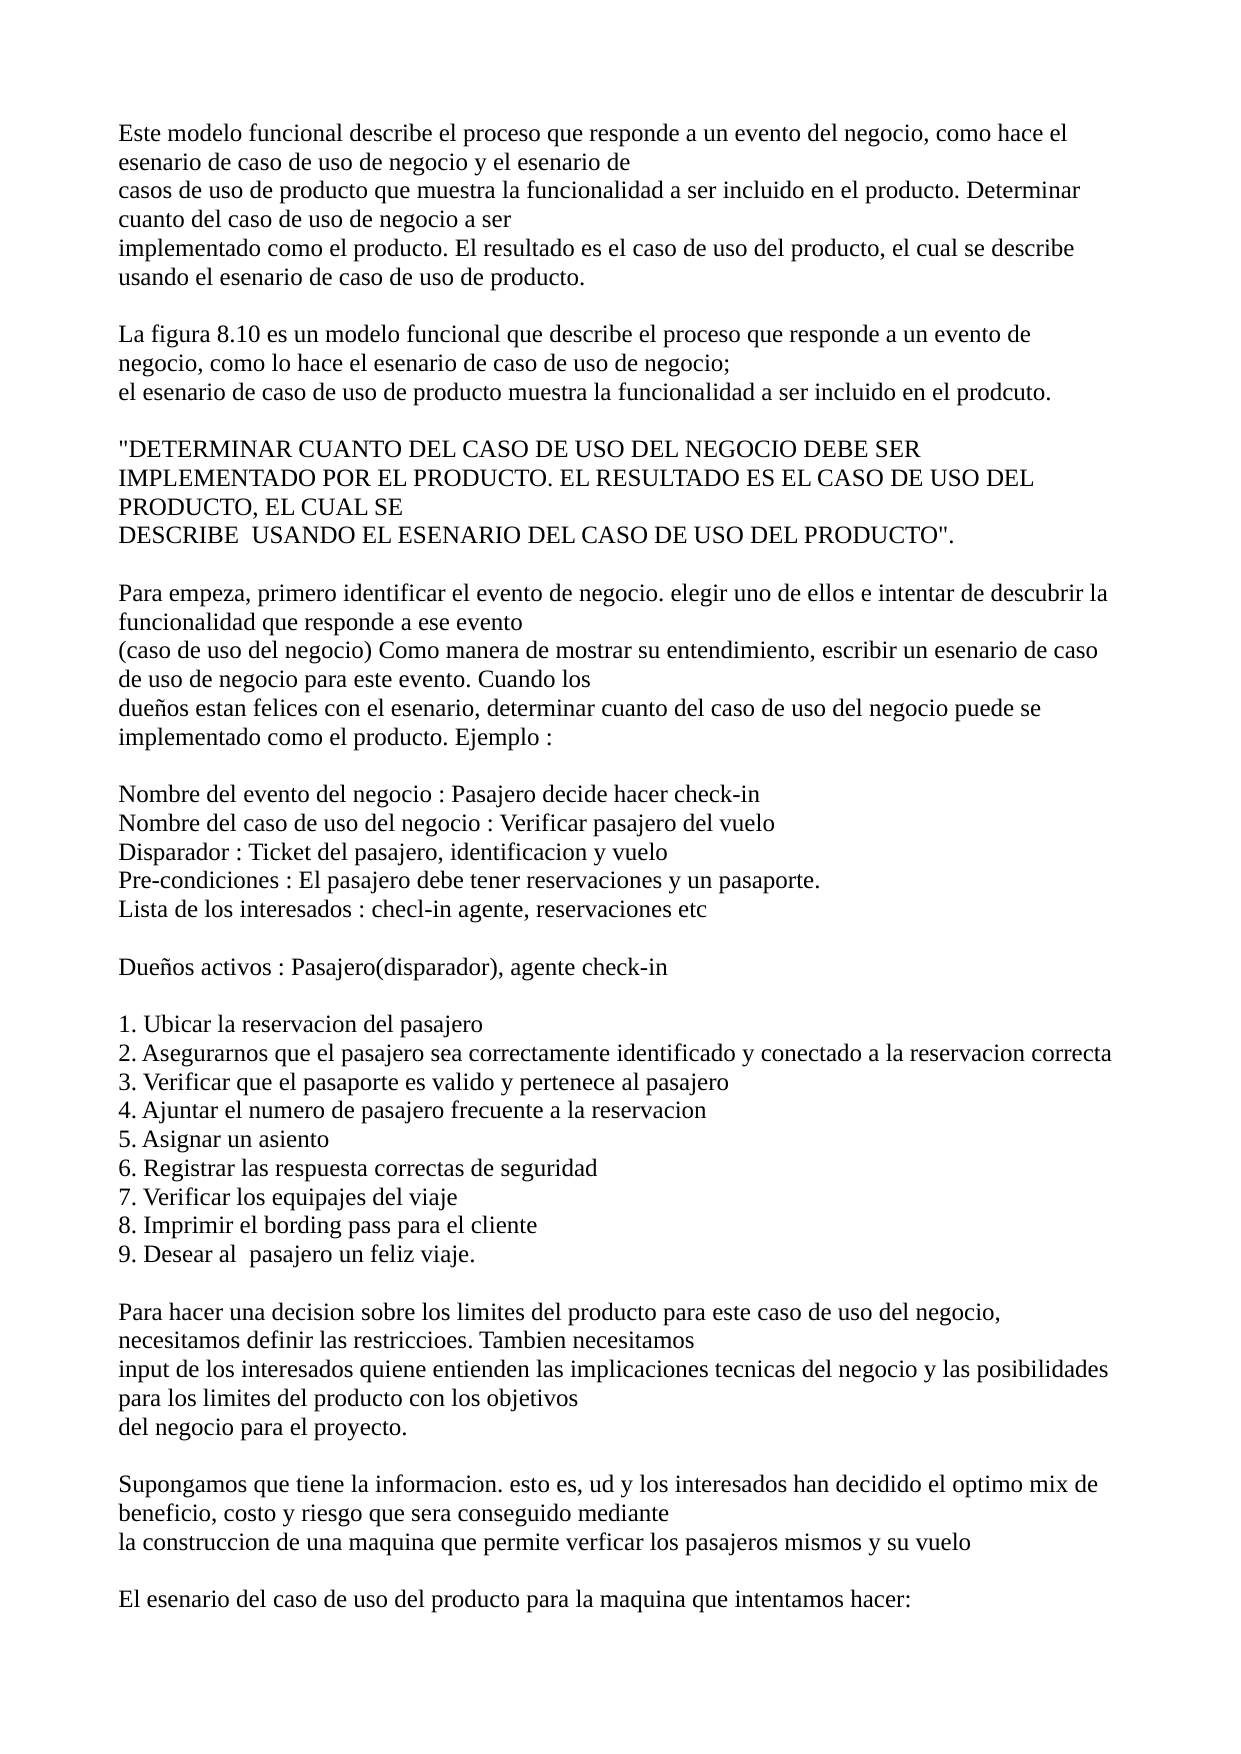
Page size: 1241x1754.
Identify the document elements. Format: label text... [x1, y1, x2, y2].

text 7. Verificar los equipajes del viaje [118, 1182, 1122, 1211]
text 8. Imprimir el bording pass para el cliente [118, 1211, 1122, 1239]
text Para hacer una decision sobre los limites del producto para este caso de uso del negocio, necesitamos definir las restriccioes. Tambien necesitamos [118, 1297, 1122, 1354]
text el esenario de caso de uso de producto muestra la funcionalidad a ser incluido en el prodcuto. [118, 377, 1122, 406]
text 9. Desear al pasajero un feliz viaje. [118, 1239, 1122, 1268]
text Nombre del caso de uso del negocio : Verificar pasajero del vuelo [118, 808, 1122, 837]
text Pre-condiciones : El pasajero debe tener reservaciones y un pasaporte. [118, 866, 1122, 894]
text del negocio para el proyecto. [118, 1412, 1122, 1441]
text casos de uso de producto que muestra la funcionalidad a ser incluido en el producto. Determinar cuanto del caso de uso de negocio a ser [118, 176, 1122, 233]
text input de los interesados quiene entienden las implicaciones tecnicas del negocio y las posibilidades para los limites del producto con los objetivos [118, 1354, 1122, 1412]
text 3. Verificar que el pasaporte es valido y pertenece al pasajero [118, 1067, 1122, 1096]
text la construccion de una maquina que permite verficar los pasajeros mismos y su vuelo [118, 1527, 1122, 1556]
text implementado como el producto. El resultado es el caso de uso del producto, el cual se describe usando el esenario de caso de uso de producto. [118, 233, 1122, 291]
text La figura 8.10 es un modelo funcional que describe el proceso que responde a un evento de negocio, como lo hace el esenario de caso de uso de negocio; [118, 319, 1122, 377]
text DESCRIBE USANDO EL ESENARIO DEL CASO DE USO DEL PRODUCTO". [118, 521, 1122, 549]
text Nombre del evento del negocio : Pasajero decide hacer check-in [118, 779, 1122, 808]
text dueños estan felices con el esenario, determinar cuanto del caso de uso del negocio puede se implementado como el producto. Ejemplo : [118, 693, 1122, 751]
text 6. Registrar las respuesta correctas de seguridad [118, 1153, 1122, 1182]
text Para empeza, primero identificar el evento de negocio. elegir uno de ellos e intentar de descubrir la funcionalidad que responde a ese evento [118, 578, 1122, 636]
text 2. Asegurarnos que el pasajero sea correctamente identificado y conectado a la reservacion correcta [118, 1038, 1122, 1067]
text Este modelo funcional describe el proceso que responde a un evento del negocio, como hace el esenario de caso de uso de negocio y el esenario de [118, 118, 1122, 176]
text El esenario del caso de uso del producto para la maquina que intentamos hacer: [118, 1584, 1122, 1613]
text (caso de uso del negocio) Como manera de mostrar su entendimiento, escribir un esenario de caso de uso de negocio para este evento. Cuando los [118, 636, 1122, 693]
text Disparador : Ticket del pasajero, identificacion y vuelo [118, 837, 1122, 866]
text 4. Ajuntar el numero de pasajero frecuente a la reservacion [118, 1096, 1122, 1124]
text 5. Asignar un asiento [118, 1124, 1122, 1153]
text Dueños activos : Pasajero(disparador), agente check-in [118, 952, 1122, 981]
text 1. Ubicar la reservacion del pasajero [118, 1009, 1122, 1038]
text Supongamos que tiene la informacion. esto es, ud y los interesados han decidido el optimo mix de beneficio, costo y riesgo que sera conseguido mediante [118, 1469, 1122, 1527]
text Lista de los interesados : checl-in agente, reservaciones etc [118, 894, 1122, 923]
text "DETERMINAR CUANTO DEL CASO DE USO DEL NEGOCIO DEBE SER IMPLEMENTADO POR EL PRODUCTO. EL RESULTADO ES EL CASO DE USO DEL PRODUCTO, EL CUAL SE [118, 434, 1122, 521]
